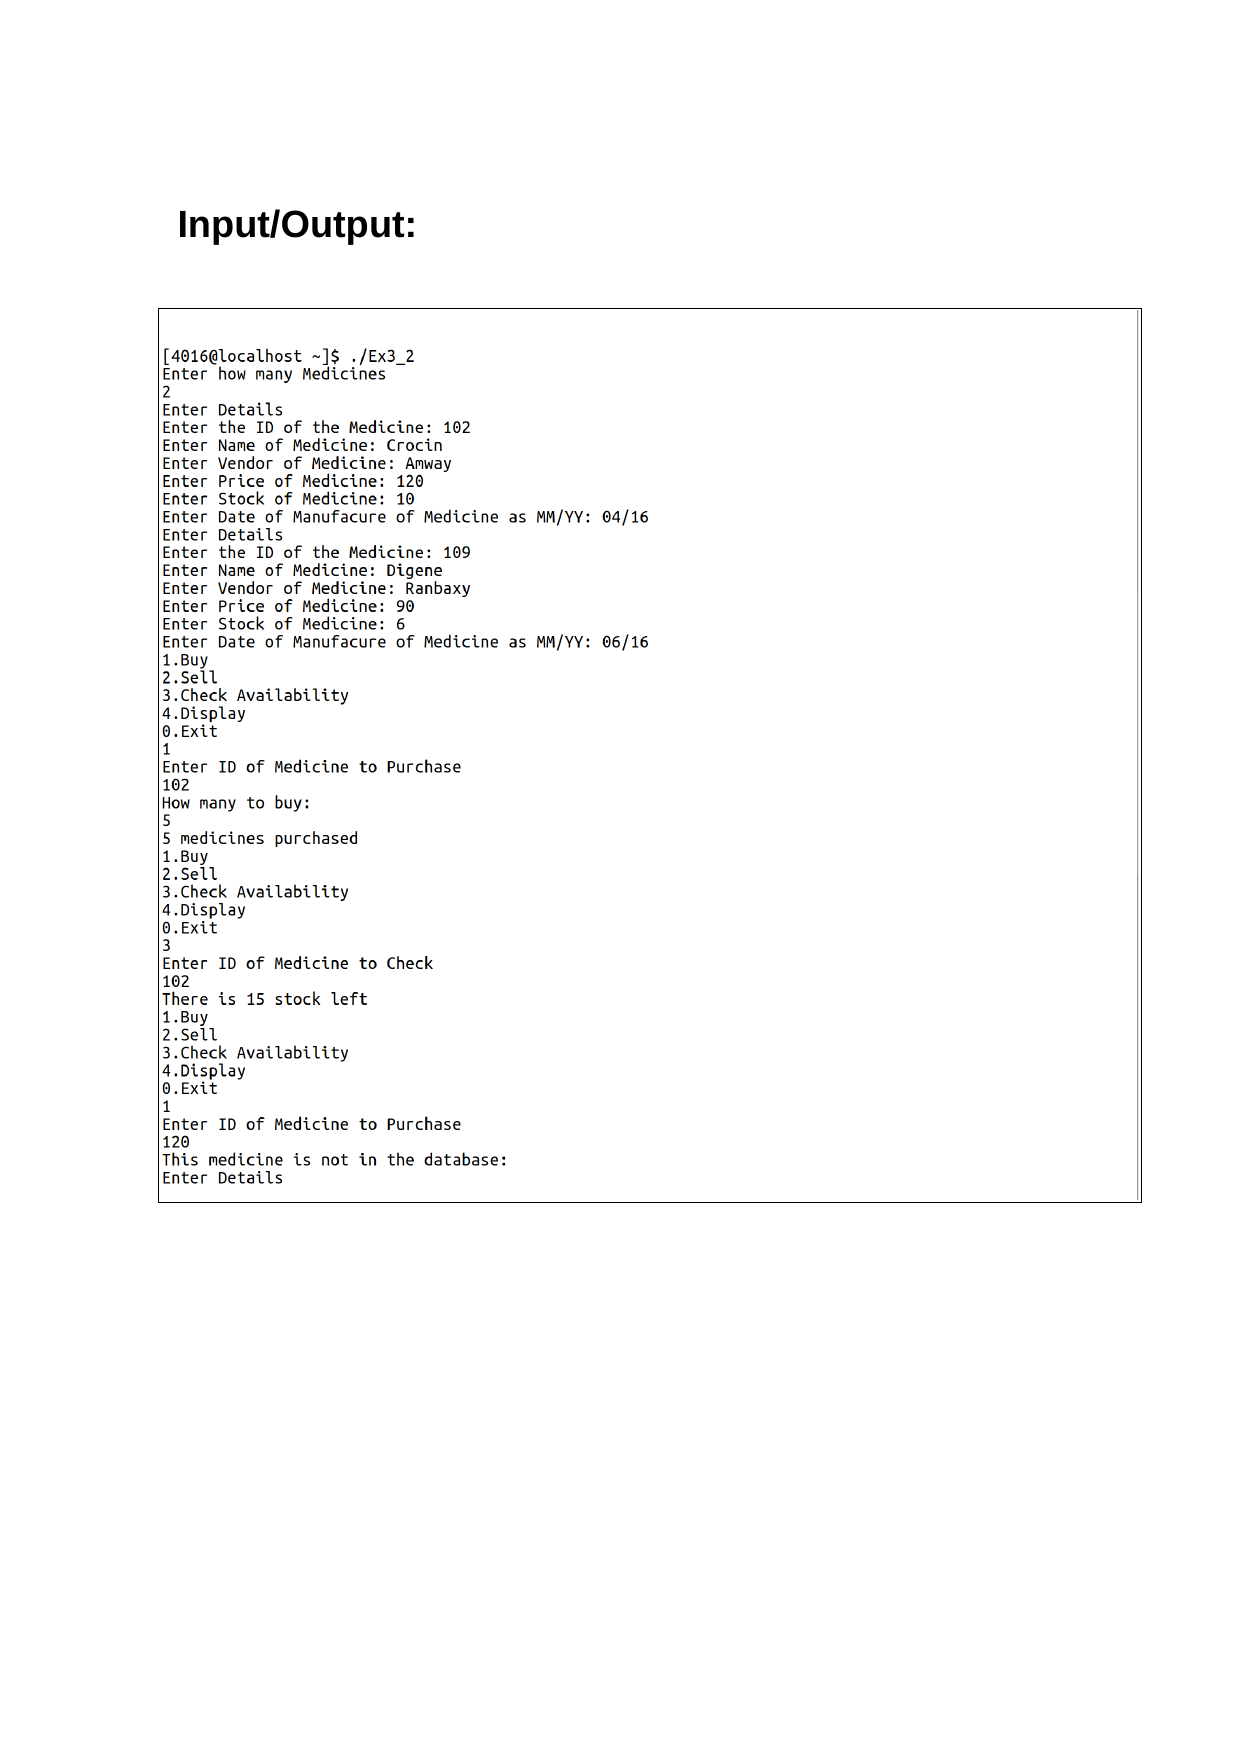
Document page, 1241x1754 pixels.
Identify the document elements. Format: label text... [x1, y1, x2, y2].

subtitle Input/Output: [177, 202, 1122, 246]
picture [161, 310, 1139, 1200]
